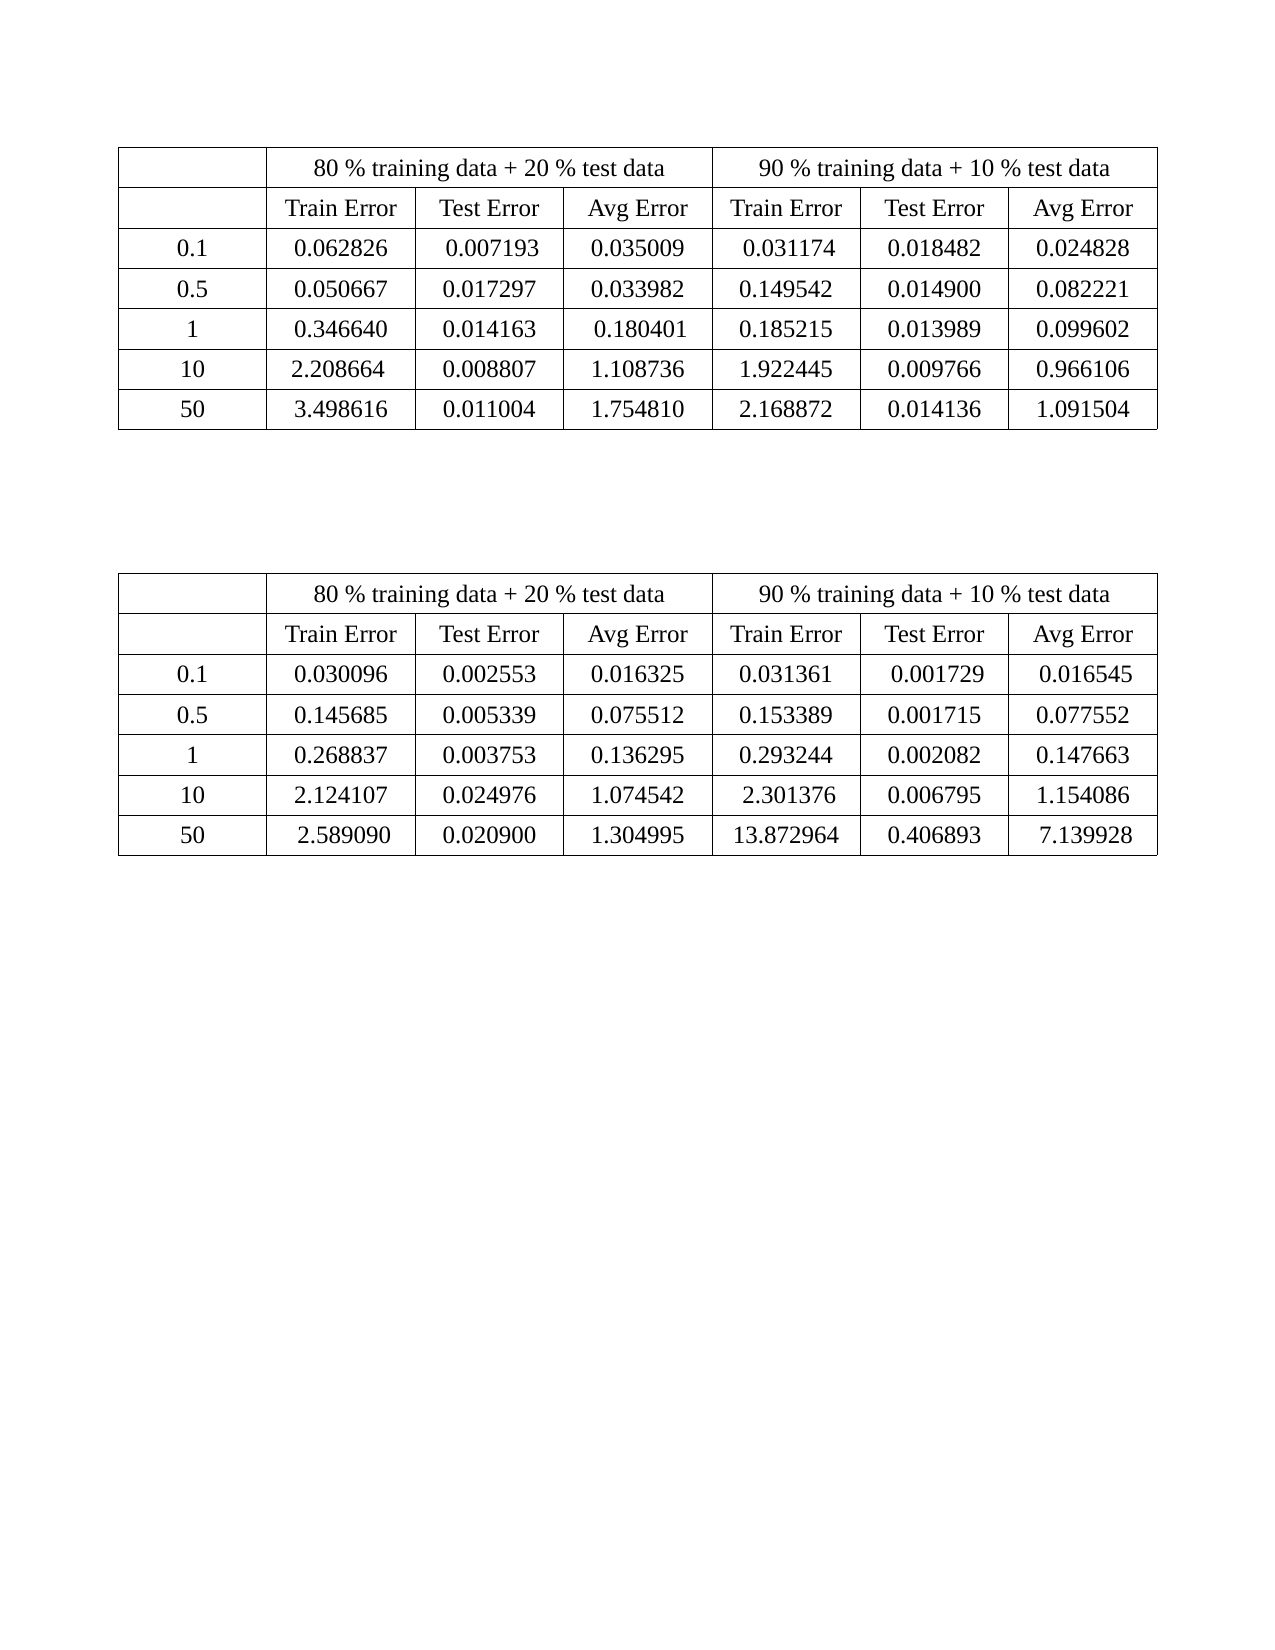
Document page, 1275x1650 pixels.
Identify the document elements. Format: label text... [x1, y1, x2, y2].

table_cell 0.002082 [861, 735, 1008, 774]
table_cell [119, 614, 266, 653]
table_cell 1.304995 [564, 816, 712, 855]
table_cell 2.124107 [267, 776, 415, 815]
table_cell Avg Error [564, 188, 712, 227]
table_cell Test Error [416, 614, 563, 653]
table_cell 0.007193 [416, 229, 563, 268]
table_cell 10 [119, 776, 266, 815]
table_header 80 % training data + 20 % test data [267, 148, 712, 187]
table_header 90 % training data + 10 % test data [713, 574, 1157, 613]
table_cell 2.208664 [267, 350, 415, 389]
table_cell 1.091504 [1009, 390, 1157, 429]
table_cell 0.075512 [564, 695, 712, 734]
table_cell 1.108736 [564, 350, 712, 389]
table_cell 0.014163 [416, 309, 563, 348]
table_cell Train Error [267, 614, 415, 653]
table_cell 0.293244 [713, 735, 860, 774]
table_cell 0.082221 [1009, 269, 1157, 308]
table_cell 0.031361 [713, 655, 860, 694]
table_cell 0.185215 [713, 309, 860, 348]
table_cell 2.301376 [713, 776, 860, 815]
table_cell 0.016545 [1009, 655, 1157, 694]
table_cell Train Error [267, 188, 415, 227]
table_cell 0.1 [119, 655, 266, 694]
table_cell 2.589090 [267, 816, 415, 855]
table_cell 7.139928 [1009, 816, 1157, 855]
table_cell 0.153389 [713, 695, 860, 734]
table_cell 0.030096 [267, 655, 415, 694]
table_cell 1.922445 [713, 350, 860, 389]
table_cell 0.5 [119, 695, 266, 734]
table_cell 0.268837 [267, 735, 415, 774]
table_cell [119, 188, 266, 227]
table_cell 0.346640 [267, 309, 415, 348]
table_cell 0.149542 [713, 269, 860, 308]
table_cell 3.498616 [267, 390, 415, 429]
table_cell 1.154086 [1009, 776, 1157, 815]
table_cell 0.147663 [1009, 735, 1157, 774]
table_cell 0.008807 [416, 350, 563, 389]
table_cell 0.002553 [416, 655, 563, 694]
table_cell 0.062826 [267, 229, 415, 268]
table_cell 0.180401 [564, 309, 712, 348]
table_header [119, 574, 266, 613]
table_cell Test Error [861, 188, 1008, 227]
table_cell 1.074542 [564, 776, 712, 815]
table_cell 0.5 [119, 269, 266, 308]
table_cell 0.014136 [861, 390, 1008, 429]
table_cell 13.872964 [713, 816, 860, 855]
table_cell 10 [119, 350, 266, 389]
table_cell 0.016325 [564, 655, 712, 694]
table_cell 0.136295 [564, 735, 712, 774]
table_cell 2.168872 [713, 390, 860, 429]
table_cell 0.001715 [861, 695, 1008, 734]
table_cell Train Error [713, 188, 860, 227]
table_cell 0.077552 [1009, 695, 1157, 734]
table_cell 0.013989 [861, 309, 1008, 348]
table_cell 0.009766 [861, 350, 1008, 389]
table_cell 50 [119, 816, 266, 855]
table_cell Avg Error [1009, 188, 1157, 227]
table_cell 0.050667 [267, 269, 415, 308]
table_cell 0.001729 [861, 655, 1008, 694]
table_cell 0.031174 [713, 229, 860, 268]
table_cell Avg Error [1009, 614, 1157, 653]
table_cell 0.035009 [564, 229, 712, 268]
table_cell 1 [119, 309, 266, 348]
table_cell 0.406893 [861, 816, 1008, 855]
table_cell 0.1 [119, 229, 266, 268]
table_cell 0.011004 [416, 390, 563, 429]
table_cell 0.018482 [861, 229, 1008, 268]
table_cell Test Error [416, 188, 563, 227]
table_cell 0.024976 [416, 776, 563, 815]
table_cell 50 [119, 390, 266, 429]
table_cell 0.020900 [416, 816, 563, 855]
table_cell 0.145685 [267, 695, 415, 734]
table_cell 0.024828 [1009, 229, 1157, 268]
table_header [119, 148, 266, 187]
table_cell 0.006795 [861, 776, 1008, 815]
table_cell 0.003753 [416, 735, 563, 774]
table_cell 0.033982 [564, 269, 712, 308]
table_cell Test Error [861, 614, 1008, 653]
table_cell 0.966106 [1009, 350, 1157, 389]
table_cell 0.017297 [416, 269, 563, 308]
table_cell Avg Error [564, 614, 712, 653]
table_header 80 % training data + 20 % test data [267, 574, 712, 613]
table_cell Train Error [713, 614, 860, 653]
table_cell 0.005339 [416, 695, 563, 734]
table_header 90 % training data + 10 % test data [713, 148, 1157, 187]
table_cell 0.099602 [1009, 309, 1157, 348]
table_cell 1 [119, 735, 266, 774]
table_cell 1.754810 [564, 390, 712, 429]
table_cell 0.014900 [861, 269, 1008, 308]
